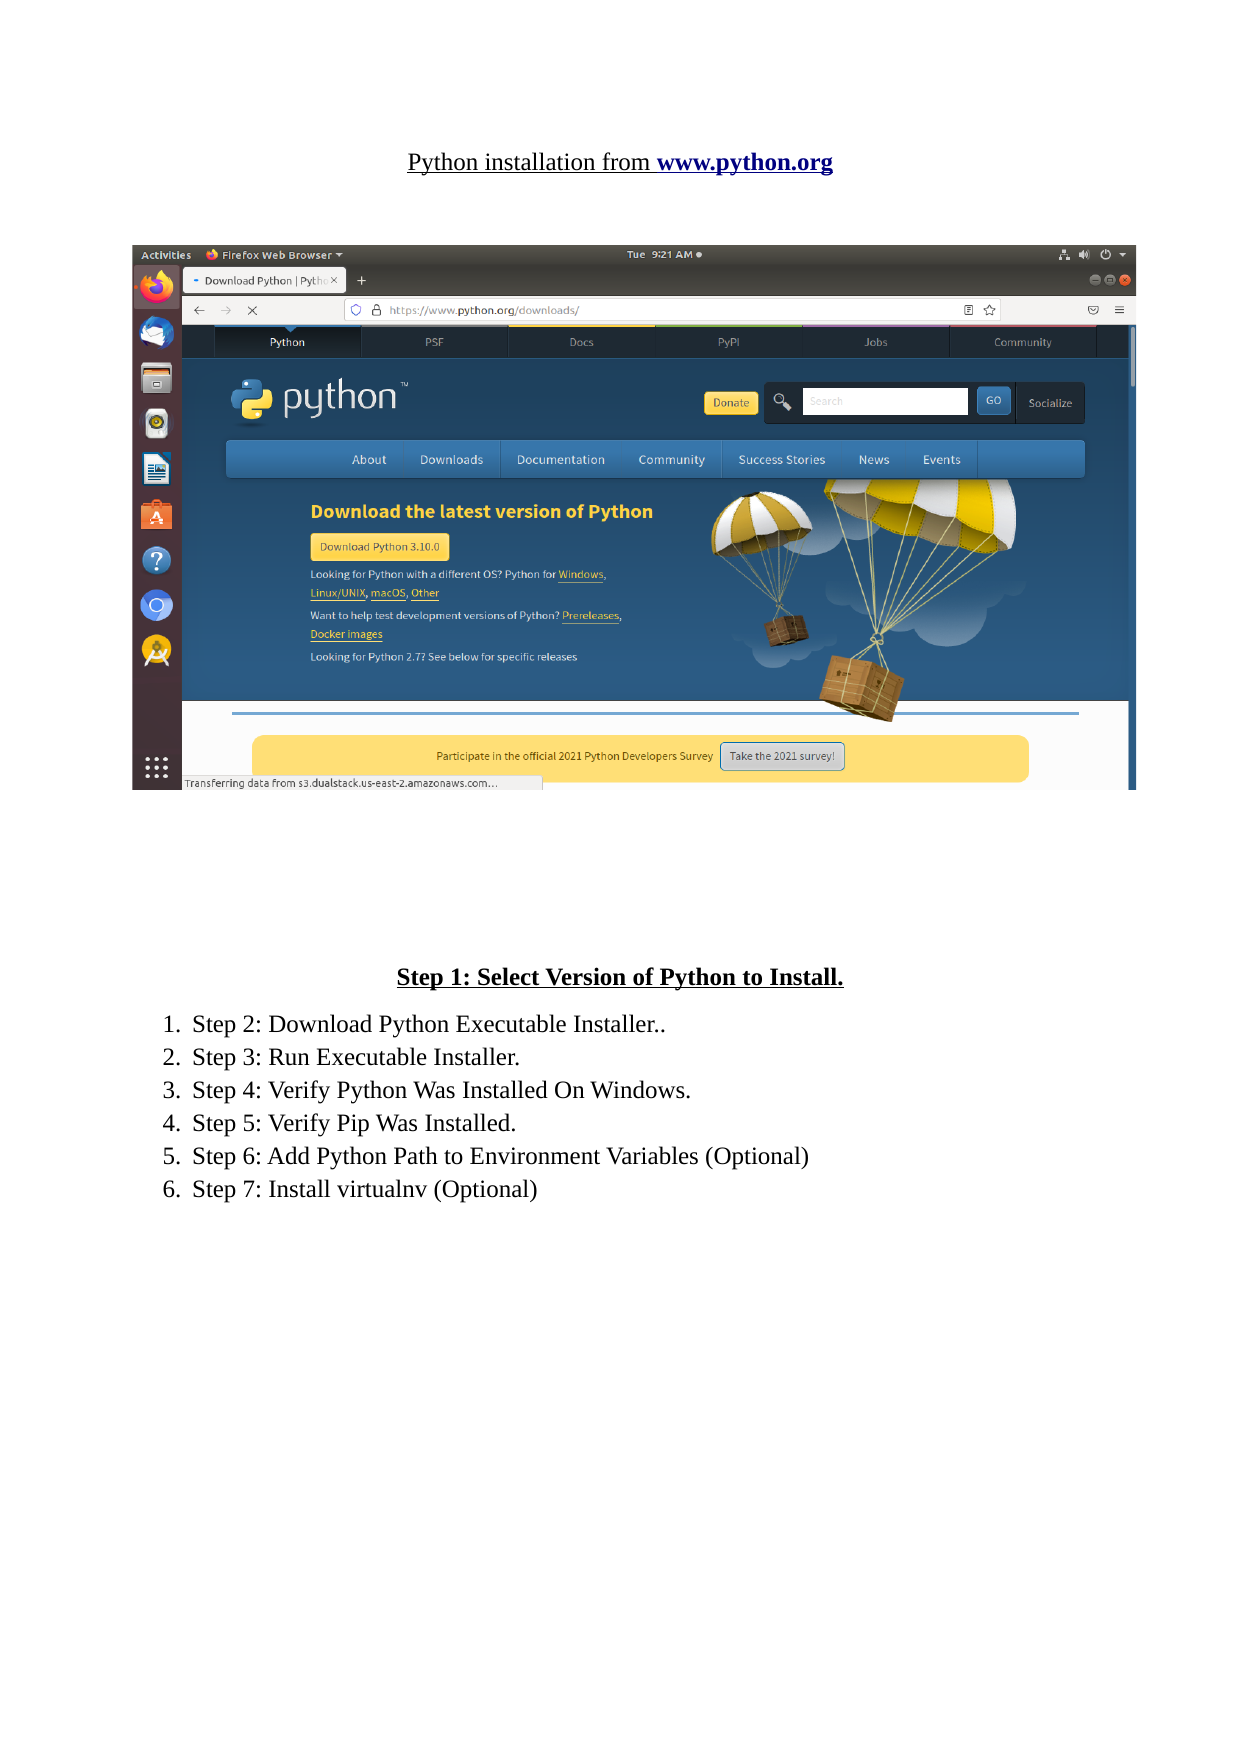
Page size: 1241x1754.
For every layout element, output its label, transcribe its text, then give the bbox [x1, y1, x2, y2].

list Step 3: Run Executable Installer. [162, 1042, 1122, 1071]
list Step 6: Add Python Path to Environment Variables (Optional) [162, 1141, 1122, 1170]
list Step 5: Verify Pip Was Installed. [162, 1108, 1122, 1137]
text Python installation from www.python.org [118, 147, 1122, 176]
list Step 2: Download Python Executable Installer.. [162, 1009, 1122, 1038]
list Step 7: Install virtualnv (Optional) [162, 1174, 1122, 1203]
text Step 1: Select Version of Python to Install. [118, 962, 1122, 991]
list Step 4: Verify Python Was Installed On Windows. [162, 1075, 1122, 1104]
picture [132, 245, 1137, 790]
